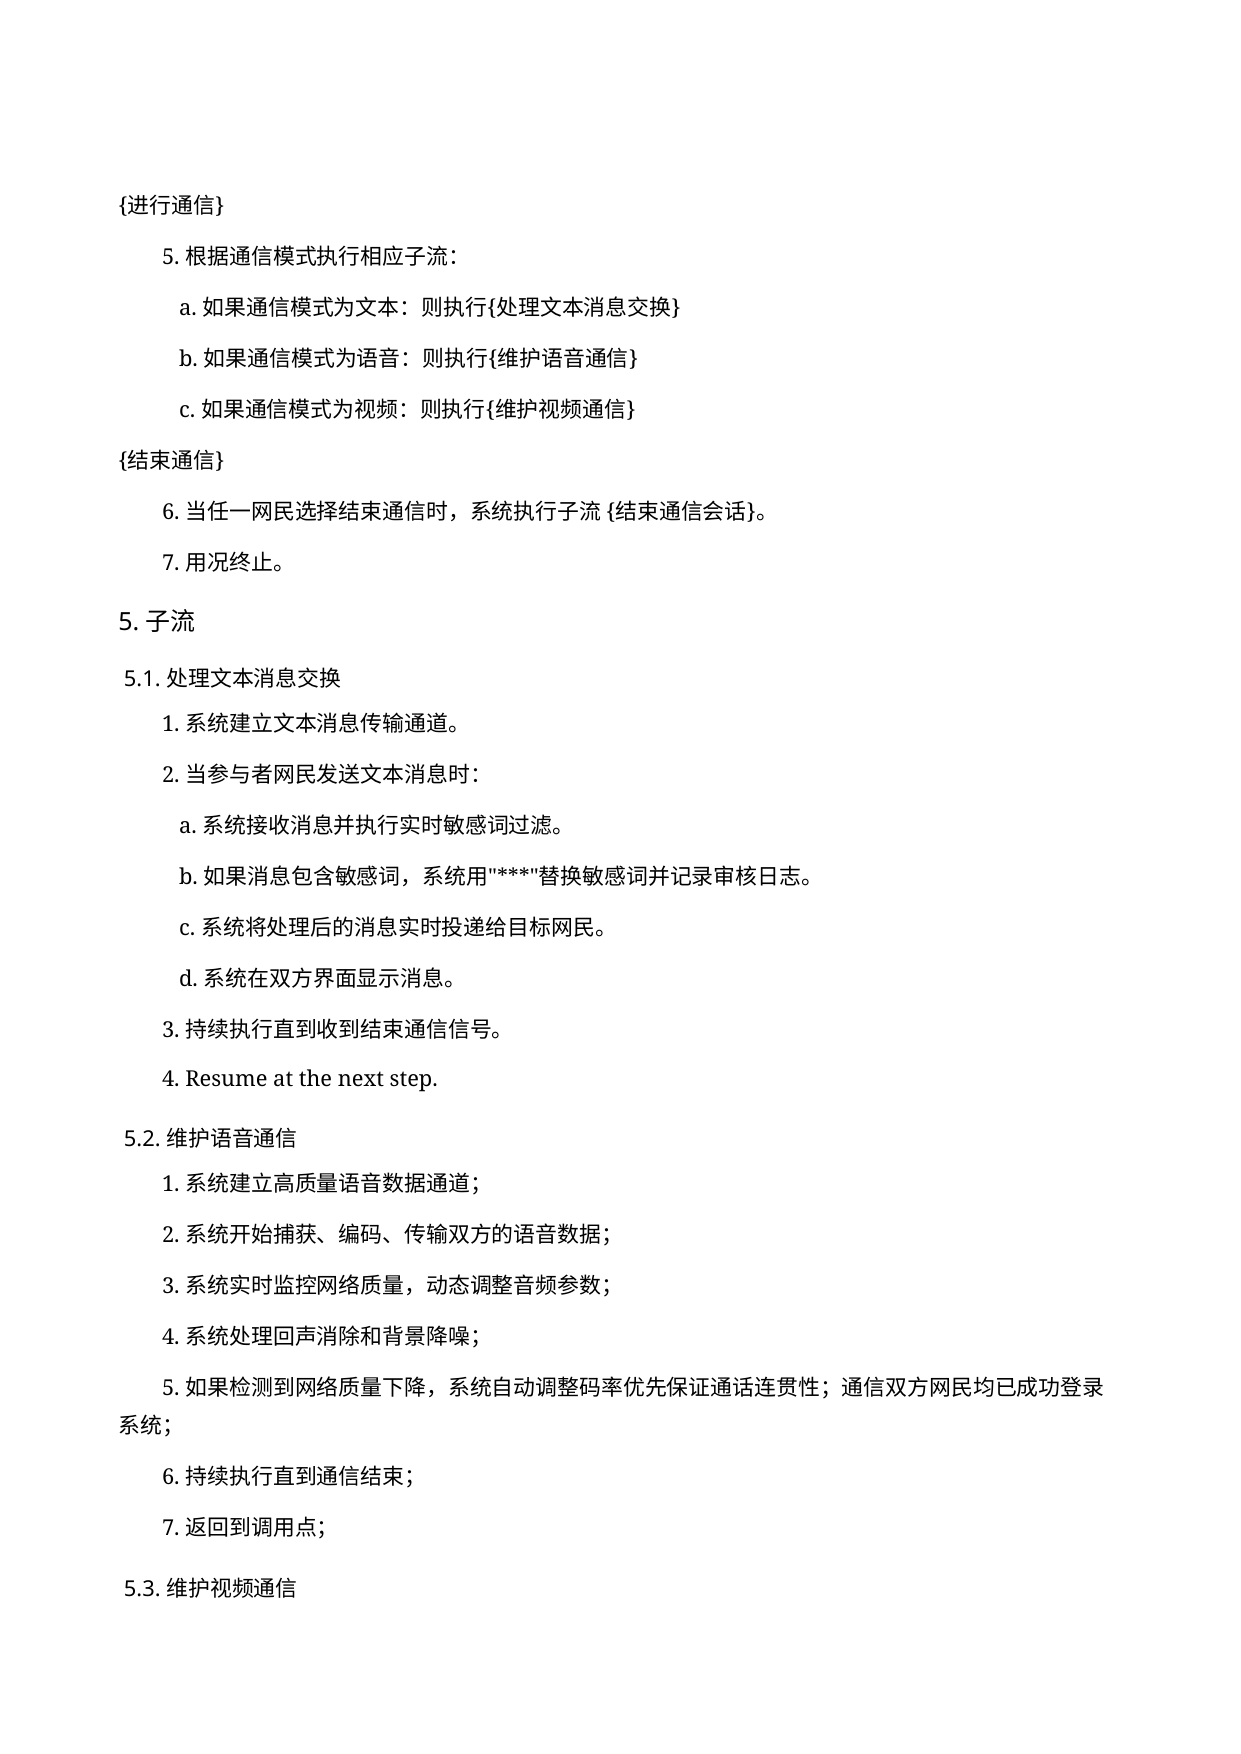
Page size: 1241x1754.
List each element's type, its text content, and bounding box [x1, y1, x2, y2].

text 2. 系统开始捕获、编码、传输双方的语音数据； [118, 1217, 1122, 1249]
text 2. 当参与者网民发送文本消息时： [118, 757, 1122, 788]
subtitle 维护语音通信 [118, 1121, 1122, 1153]
text 7. 返回到调用点； [118, 1510, 1122, 1542]
text 4. Resume at the next step. [118, 1063, 1122, 1093]
text {进行通信} [118, 188, 1122, 219]
text b. 如果消息包含敏感词，系统用"***"替换敏感词并记录审核日志。 [118, 859, 1122, 890]
text 5. 如果检测到网络质量下降，系统自动调整码率优先保证通话连贯性；通信双方网民均已成功登录系统； [118, 1370, 1122, 1440]
text 1. 系统建立文本消息传输通道。 [118, 706, 1122, 737]
text {结束通信} [118, 443, 1122, 474]
text a. 系统接收消息并执行实时敏感词过滤。 [118, 808, 1122, 839]
text 6. 当任一网民选择结束通信时，系统执行子流 {结束通信会话}。 [118, 494, 1122, 526]
text 3. 持续执行直到收到结束通信信号。 [118, 1012, 1122, 1043]
text 1. 系统建立高质量语音数据通道； [118, 1166, 1122, 1198]
text 3. 系统实时监控网络质量，动态调整音频参数； [118, 1268, 1122, 1300]
text 4. 系统处理回声消除和背景降噪； [118, 1319, 1122, 1351]
text 7. 用况终止。 [118, 545, 1122, 577]
subtitle 子流 [118, 601, 1122, 637]
text a. 如果通信模式为文本：则执行{处理文本消息交换} [118, 290, 1122, 321]
text 5. 根据通信模式执行相应子流： [118, 239, 1122, 270]
text b. 如果通信模式为语音：则执行{维护语音通信} [118, 341, 1122, 372]
subtitle 维护视频通信 [118, 1571, 1122, 1602]
text d. 系统在双方界面显示消息。 [118, 961, 1122, 992]
subtitle 处理文本消息交换 [118, 661, 1122, 693]
text 6. 持续执行直到通信结束； [118, 1459, 1122, 1491]
text c. 系统将处理后的消息实时投递给目标网民。 [118, 910, 1122, 941]
text c. 如果通信模式为视频：则执行{维护视频通信} [118, 392, 1122, 423]
